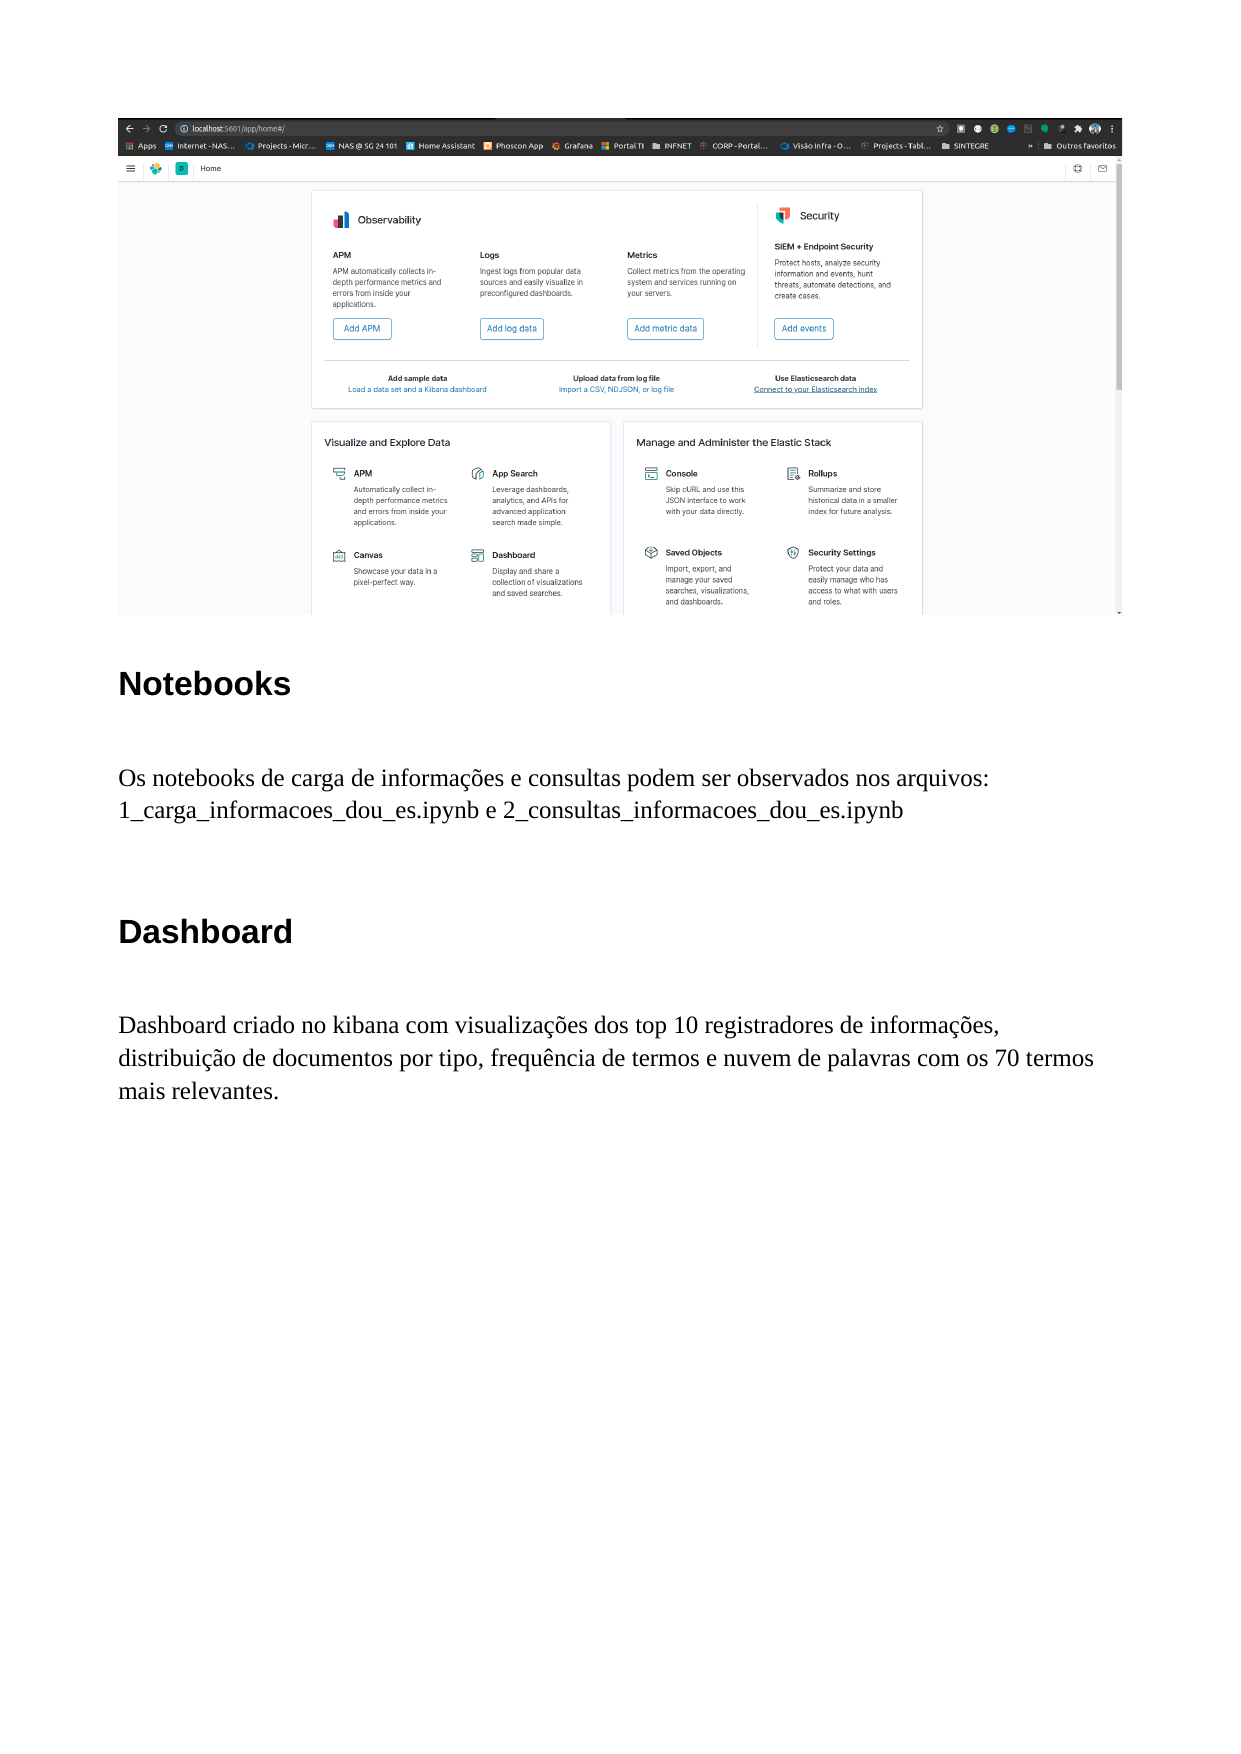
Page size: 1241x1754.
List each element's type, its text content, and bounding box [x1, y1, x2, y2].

picture [118, 118, 1123, 615]
text Os notebooks de carga de informações e consultas podem ser observados nos arquivos: 1_carga_informacoes_dou_es.ipynb e 2_consultas_informacoes_dou_es.ipynb [118, 763, 1122, 824]
subtitle Dashboard [118, 912, 1122, 950]
subtitle Notebooks [118, 664, 1122, 702]
text Dashboard criado no kibana com visualizações dos top 10 registradores de informações, distribuição de documentos por tipo, frequência de termos e nuvem de palavras com os 70 termos mais relevantes. [118, 1010, 1122, 1105]
